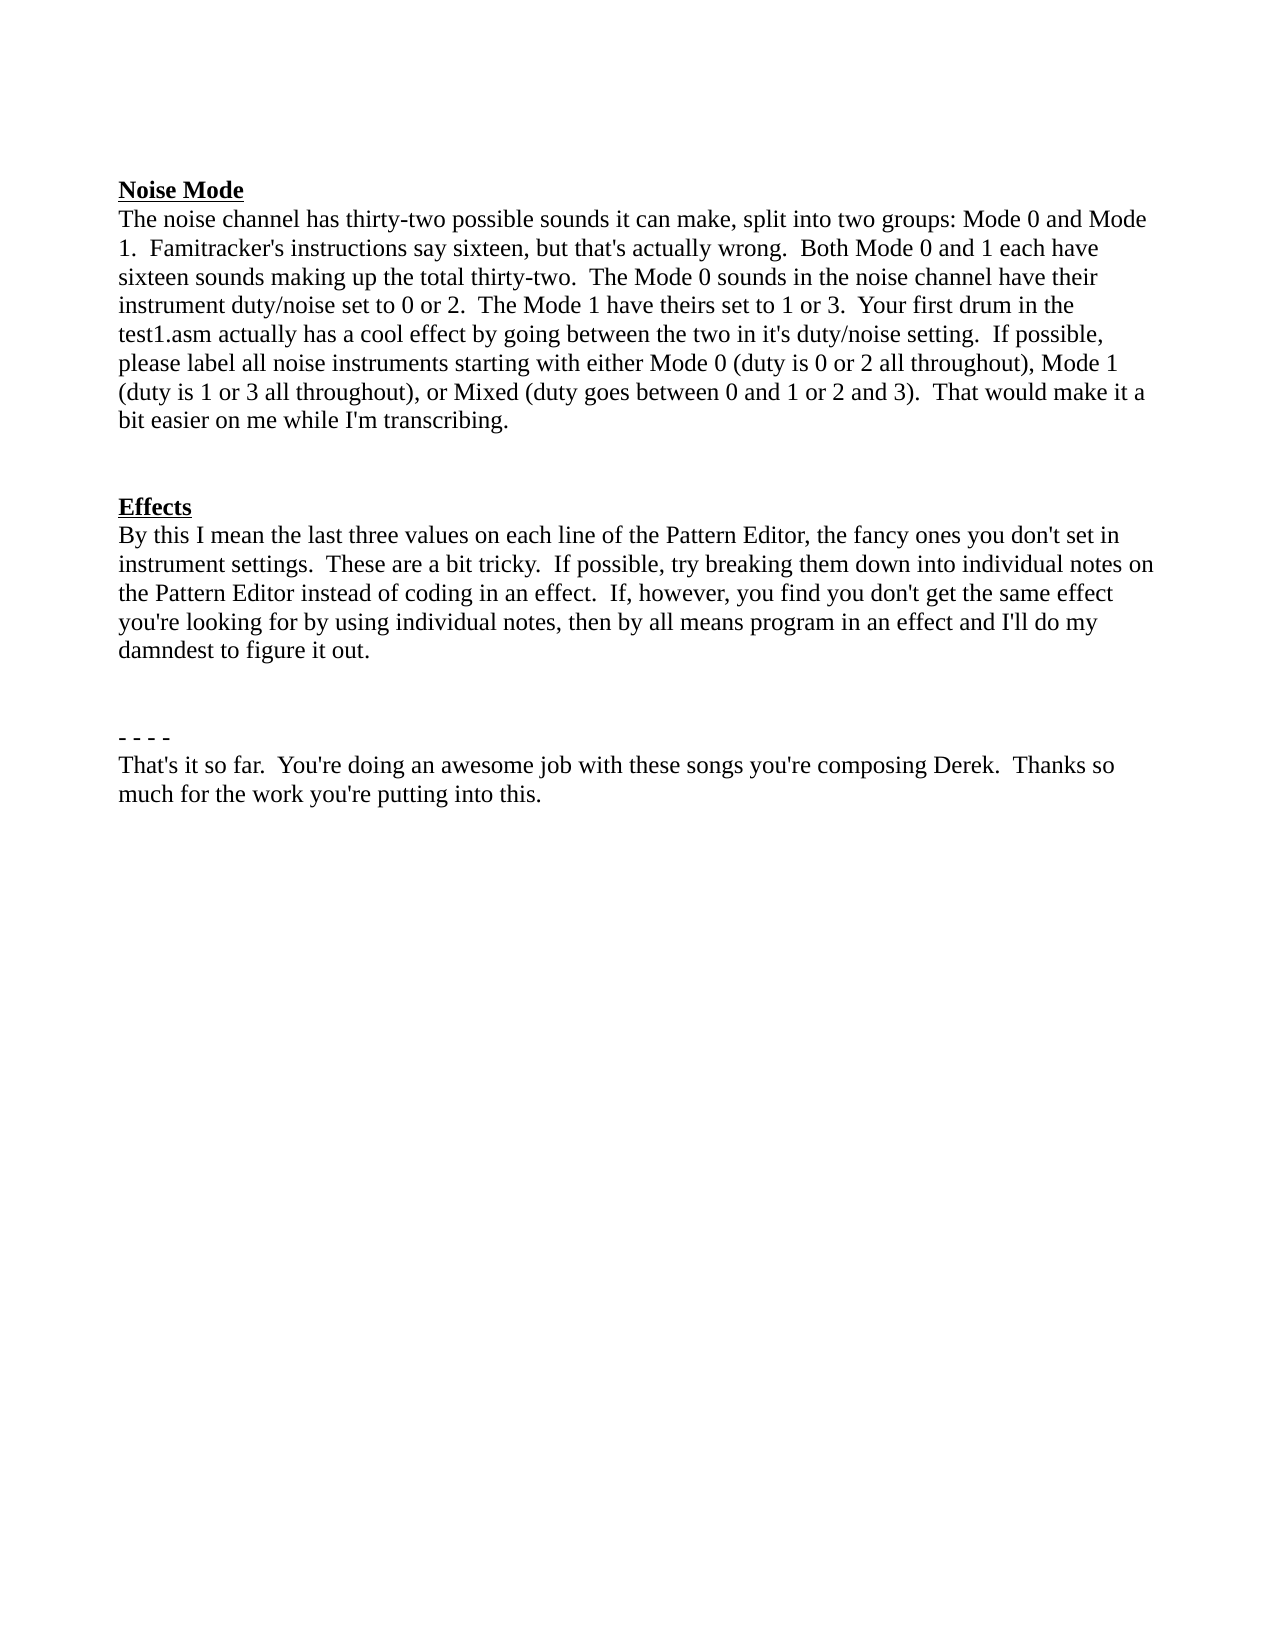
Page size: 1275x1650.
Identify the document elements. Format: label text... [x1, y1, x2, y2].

text Noise Mode [118, 176, 1157, 204]
text The noise channel has thirty-two possible sounds it can make, split into two groups: Mode 0 and Mode 1. Famitracker's instructions say sixteen, but that's actually wrong. Both Mode 0 and 1 each have sixteen sounds making up the total thirty-two. The Mode 0 sounds in the noise channel have their instrument duty/noise set to 0 or 2. The Mode 1 have theirs set to 1 or 3. Your first drum in the test1.asm actually has a cool effect by going between the two in it's duty/noise setting. If possible, please label all noise instruments starting with either Mode 0 (duty is 0 or 2 all throughout), Mode 1 (duty is 1 or 3 all throughout), or Mixed (duty goes between 0 and 1 or 2 and 3). That would make it a bit easier on me while I'm transcribing. [118, 204, 1157, 434]
text That's it so far. You're doing an awesome job with these songs you're composing Derek. Thanks so much for the work you're putting into this. [118, 751, 1157, 808]
text Effects [118, 492, 1157, 521]
text - - - - [118, 722, 1157, 751]
text By this I mean the last three values on each line of the Pattern Editor, the fancy ones you don't set in instrument settings. These are a bit tricky. If possible, try breaking them down into individual notes on the Pattern Editor instead of coding in an effect. If, however, you find you don't get the same effect you're looking for by using individual notes, then by all means program in an effect and I'll do my damndest to figure it out. [118, 521, 1157, 664]
